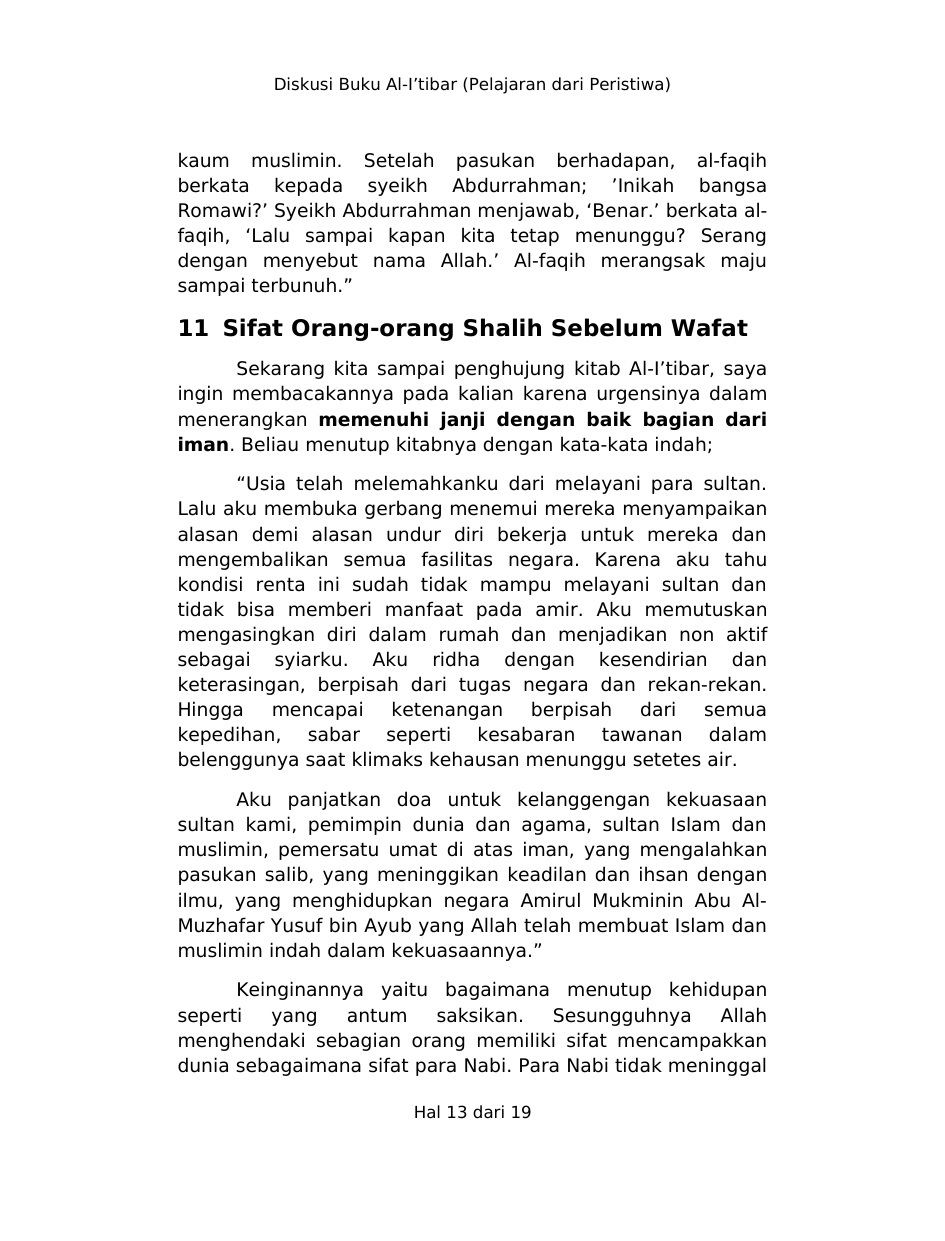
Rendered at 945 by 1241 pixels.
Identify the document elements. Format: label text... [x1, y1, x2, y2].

text kaum muslimin. Setelah pasukan berhadapan, al-faqih berkata kepada syeikh Abdurrahman; ’Inikah bangsa Romawi?’ Syeikh Abdurrahman menjawab, ‘Benar.’ berkata al-faqih, ‘Lalu sampai kapan kita tetap menunggu? Serang dengan menyebut nama Allah.’ Al-faqih merangsak maju sampai terbunuh.” [177, 150, 768, 297]
text Keinginannya yaitu bagaimana menutup kehidupan seperti yang antum saksikan. Sesungguhnya Allah menghendaki sebagian orang memiliki sifat mencampakkan dunia sebagaimana sifat para Nabi. Para Nabi tidak meninggal [177, 979, 768, 1077]
text Aku panjatkan doa untuk kelanggengan kekuasaan sultan kami, pemimpin dunia dan agama, sultan Islam dan muslimin, pemersatu umat di atas iman, yang mengalahkan pasukan salib, yang meninggikan keadilan dan ihsan dengan ilmu, yang menghidupkan negara Amirul Mukminin Abu Al-Muzhafar Yusuf bin Ayub yang Allah telah membuat Islam dan muslimin indah dalam kekuasaannya.” [177, 789, 768, 962]
subtitle Sifat Orang-orang Shalih Sebelum Wafat [177, 315, 768, 342]
text Sekarang kita sampai penghujung kitab Al-I’tibar, saya ingin membacakannya pada kalian karena urgensinya dalam menerangkan memenuhi janji dengan baik bagian dari iman. Beliau menutup kitabnya dengan kata-kata indah; [177, 358, 768, 456]
text “Usia telah melemahkanku dari melayani para sultan. Lalu aku membuka gerbang menemui mereka menyampaikan alasan demi alasan undur diri bekerja untuk mereka dan mengembalikan semua fasilitas negara. Karena aku tahu kondisi renta ini sudah tidak mampu melayani sultan dan tidak bisa memberi manfaat pada amir. Aku memutuskan mengasingkan diri dalam rumah dan menjadikan non aktif sebagai syiarku. Aku ridha dengan kesendirian dan keterasingan, berpisah dari tugas negara dan rekan-rekan. Hingga mencapai ketenangan berpisah dari semua kepedihan, sabar seperti kesabaran tawanan dalam belenggunya saat klimaks kehausan menunggu setetes air. [177, 473, 768, 771]
